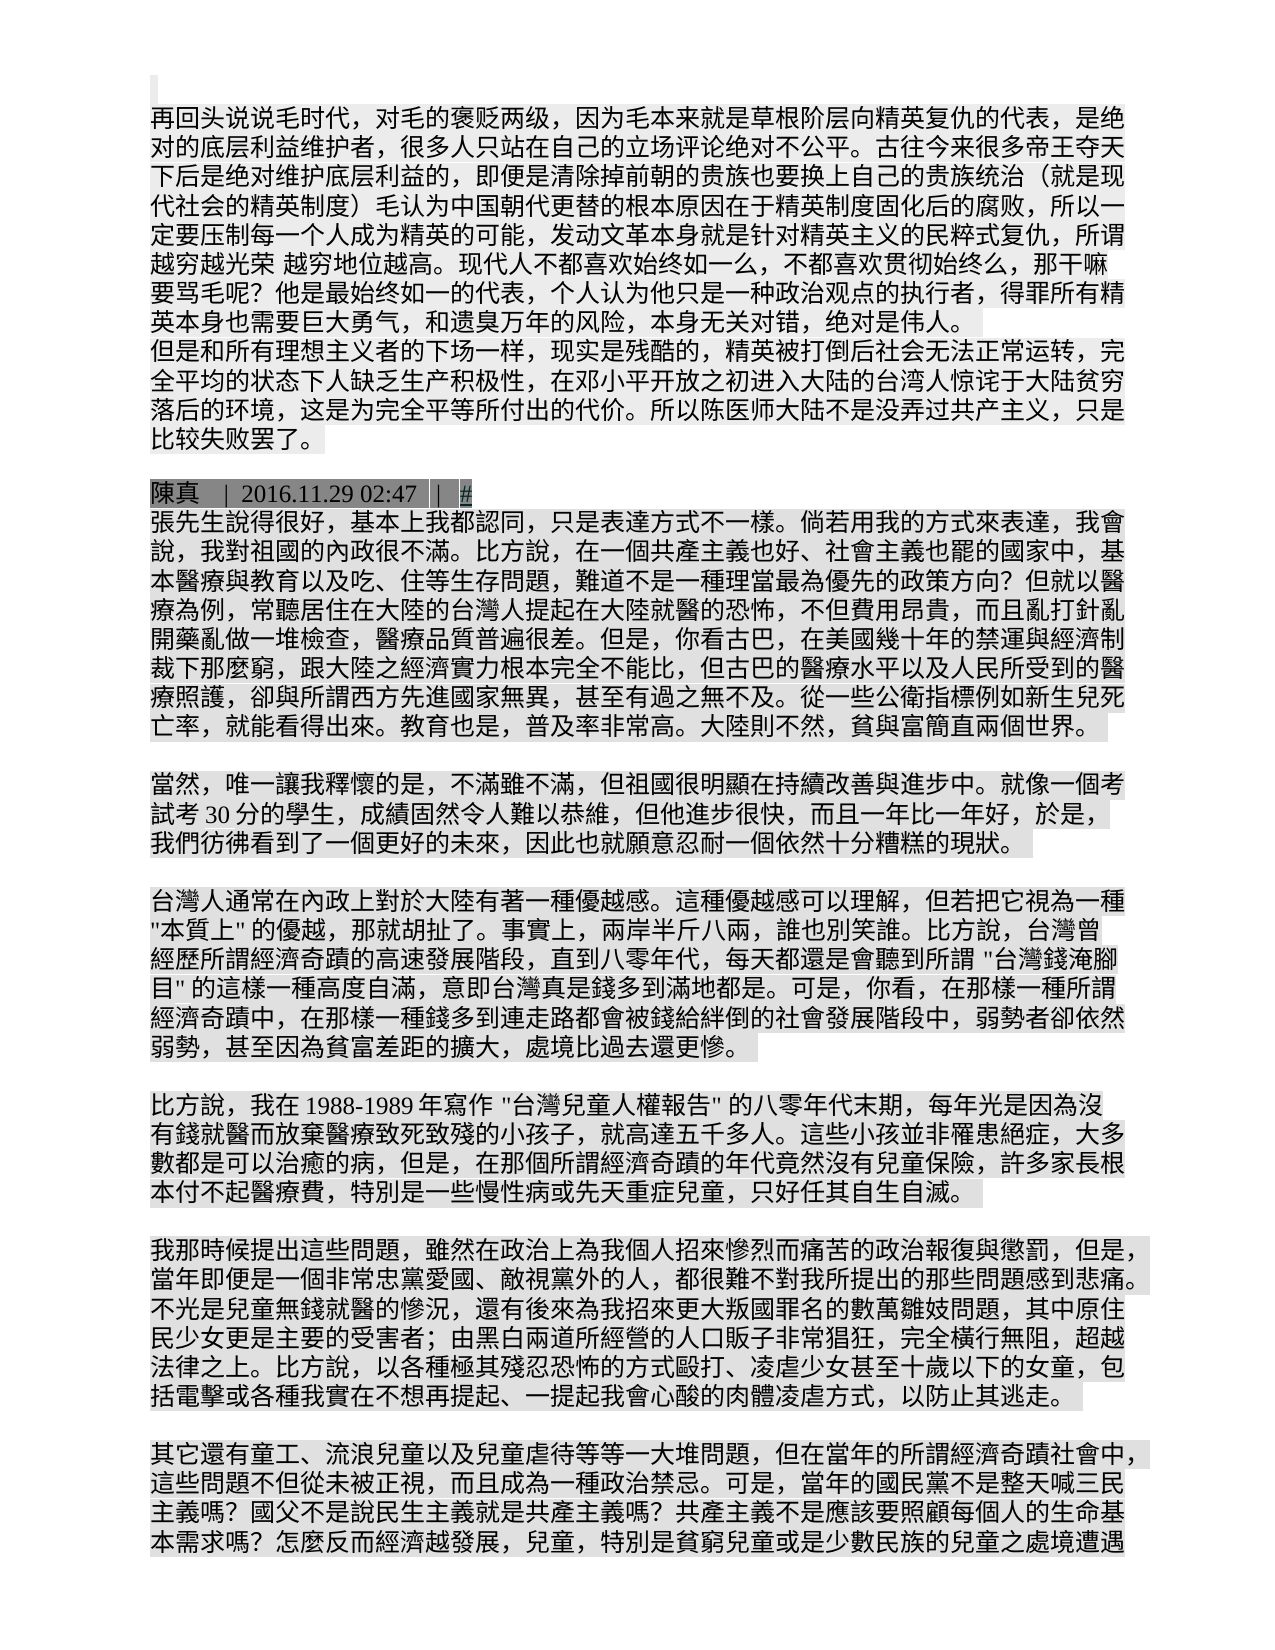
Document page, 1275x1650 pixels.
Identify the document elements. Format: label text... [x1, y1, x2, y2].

text 張先生說得很好，基本上我都認同，只是表達方式不一樣。倘若用我的方式來表達，我會說，我對祖國的內政很不滿。比方說，在一個共產主義也好、社會主義也罷的國家中，基本醫療與教育以及吃、住等生存問題，難道不是一種理當最為優先的政策方向？但就以醫療為例，常聽居住在大陸的台灣人提起在大陸就醫的恐怖，不但費用昂貴，而且亂打針亂開藥亂做一堆檢查，醫療品質普遍很差。但是，你看古巴，在美國幾十年的禁運與經濟制裁下那麼窮，跟大陸之經濟實力根本完全不能比，但古巴的醫療水平以及人民所受到的醫療照護，卻與所謂西方先進國家無異，甚至有過之無不及。從一些公衛指標例如新生兒死亡率，就能看得出來。教育也是，普及率非常高。大陸則不然，貧與富簡直兩個世界。 當然，唯一讓我釋懷的是，不滿雖不滿，但祖國很明顯在持續改善與進步中。就像一個考試考30分的學生，成績固然令人難以恭維，但他進步很快，而且一年比一年好，於是，我們彷彿看到了一個更好的未來，因此也就願意忍耐一個依然十分糟糕的現狀。 台灣人通常在內政上對於大陸有著一種優越感。這種優越感可以理解，但若把它視為一種 "本質上" 的優越，那就胡扯了。事實上，兩岸半斤八兩，誰也別笑誰。比方說，台灣曾經歷所謂經濟奇蹟的高速發展階段，直到八零年代，每天都還是會聽到所謂 "台灣錢淹腳目" 的這樣一種高度自滿，意即台灣真是錢多到滿地都是。可是，你看，在那樣一種所謂經濟奇蹟中，在那樣一種錢多到連走路都會被錢給絆倒的社會發展階段中，弱勢者卻依然弱勢，甚至因為貧富差距的擴大，處境比過去還更慘。 比方說，我在1988-1989年寫作 "台灣兒童人權報告" 的八零年代末期，每年光是因為沒有錢就醫而放棄醫療致死致殘的小孩子，就高達五千多人。這些小孩並非罹患絕症，大多數都是可以治癒的病，但是，在那個所謂經濟奇蹟的年代竟然沒有兒童保險，許多家長根本付不起醫療費，特別是一些慢性病或先天重症兒童，只好任其自生自滅。 我那時候提出這些問題，雖然在政治上為我個人招來慘烈而痛苦的政治報復與懲罰，但是，當年即便是一個非常忠黨愛國、敵視黨外的人，都很難不對我所提出的那些問題感到悲痛。不光是兒童無錢就醫的慘況，還有後來為我招來更大叛國罪名的數萬雛妓問題，其中原住民少女更是主要的受害者；由黑白兩道所經營的人口販子非常猖狂，完全橫行無阻，超越法律之上。比方說，以各種極其殘忍恐怖的方式毆打、凌虐少女甚至十歲以下的女童，包括電擊或各種我實在不想再提起、一提起我會心酸的肉體凌虐方式，以防止其逃走。 其它還有童工、流浪兒童以及兒童虐待等等一大堆問題，但在當年的所謂經濟奇蹟社會中，這些問題不但從未被正視，而且成為一種政治禁忌。可是，當年的國民黨不是整天喊三民主義嗎？國父不是說民生主義就是共產主義嗎？共產主義不是應該要照顧每個人的生命基本需求嗎？怎麼反而經濟越發展，兒童，特別是貧窮兒童或是少數民族的兒童之處境遭遇卻反而更慘？ 精神病患更是一個慘字，當年醫療根本不給付，完全得自費。精神病是慢性病，往往需要長年就醫或終身服藥，幾個家庭付得起那麼龐大的醫藥費或住院費用？於是，精神病患往往流落街頭，或是用私人的各種殘忍方式處置。 小時候，我家附近一條街上有個小孩，始終被家人用鐵鍊捆綁在大門口，有時則關進一個大鐵籠裏，全身屎尿，不斷發出野獸般的怒吼聲，身上衣服幾乎不曾更換過。我就這樣看他從小一直被鐵鍊鍊著。許多年後，這個小孩就消失了，估計應該是死了。大家說他智能不足，而且有攻擊行為，可能 "發瘋" 了，家人只好把他用鐵鍊綑綁。我大他幾歲，當我念國中時，每次騎腳踏車經過這個小男孩面前，他看見我在看他，就會猛烈拉扯鐵鍊，發出巨大吼叫聲，企圖進一步吸引我的注意力。我猜那是一種求救訊號。 幾年後，我上了高中，念了大學，在我踏進醫學院那一刻起，我就決定，假若有一天我不是走入實驗室而是走入診間當起臨床醫師，我會當一名精神科醫師。我這一生，也許在一個相當大的程度上受到這位小男孩的影響，他一整個童年居然被鐵鍊所綑綁。同時還有那些雛妓，我這一生直到死，恐怕都很難忘記她們所曾遭受的痛苦。她們身上的傷，或多或少也在我心裏烙下了一些難以抹滅的傷痕。 我並不相信主義，我只相信做為一個人基本的情感與良善。我的主義就是沒有主義。倘若 "主義" 就是指的提出一種原則，那麼，我的 "沒有主義" 就意味著沒有原則，我不相信社會的發展可以被 "原則化" 成為一種放諸四海皆準的鐵律。或者，假若硬要給我的 "沒有主義" 取個名稱，不妨就說是一種情境主義 (situationism)或實用主義(pragmatism)，也就是說，在一個個不同的情境下，各自思索出一個個相對應於該情境之中具有基本實用價值的作法。我倒不企求把某一種彷彿鋼鐵一般的所謂偉大的主義給硬是要套用在所有的社會發展情境中。我當然更不相信什麼 "投票就是民主、而民主就是自由與人權的天堂、所以所有社會都應該要投票" 等等這樣一些鬼話。 [150, 508, 1125, 1557]
text 很多人不了解中国大陆，也不了解其在毛时代封闭下的真实社会，往往在理想主义的氛围下得出偏驳的理论，陈医师总说大陆的共产主义是假的，这点没错，大陆现在不是共产主义，然而30年前确实是，但现在大陆的社会主义是真，什么是社会主义，大政府体制公有制为主体，试问西方哪个资本主义国家能有国策式的扶贫工程，跨足每一个产业的产业联动和全面的五年甚至百年的计划？这只有在大政府的环境下才能做到，这就是社会主义。 再回头说说毛时代，对毛的褒贬两级，因为毛本来就是草根阶层向精英复仇的代表，是绝对的底层利益维护者，很多人只站在自己的立场评论绝对不公平。古往今来很多帝王夺天下后是绝对维护底层利益的，即便是清除掉前朝的贵族也要换上自己的贵族统治（就是现代社会的精英制度）毛认为中国朝代更替的根本原因在于精英制度固化后的腐败，所以一定要压制每一个人成为精英的可能，发动文革本身就是针对精英主义的民粹式复仇，所谓越穷越光荣 越穷地位越高。现代人不都喜欢始终如一么，不都喜欢贯彻始终么，那干嘛要骂毛呢？他是最始终如一的代表，个人认为他只是一种政治观点的执行者，得罪所有精英本身也需要巨大勇气，和遗臭万年的风险，本身无关对错，绝对是伟人。 但是和所有理想主义者的下场一样，现实是残酷的，精英被打倒后社会无法正常运转，完全平均的状态下人缺乏生产积极性，在邓小平开放之初进入大陆的台湾人惊诧于大陆贫穷落后的环境，这是为完全平等所付出的代价。所以陈医师大陆不是没弄过共产主义，只是比较失败罢了。 [150, 75, 1125, 454]
text 陳真 | 2016.11.29 02:47 | # [150, 479, 1125, 508]
